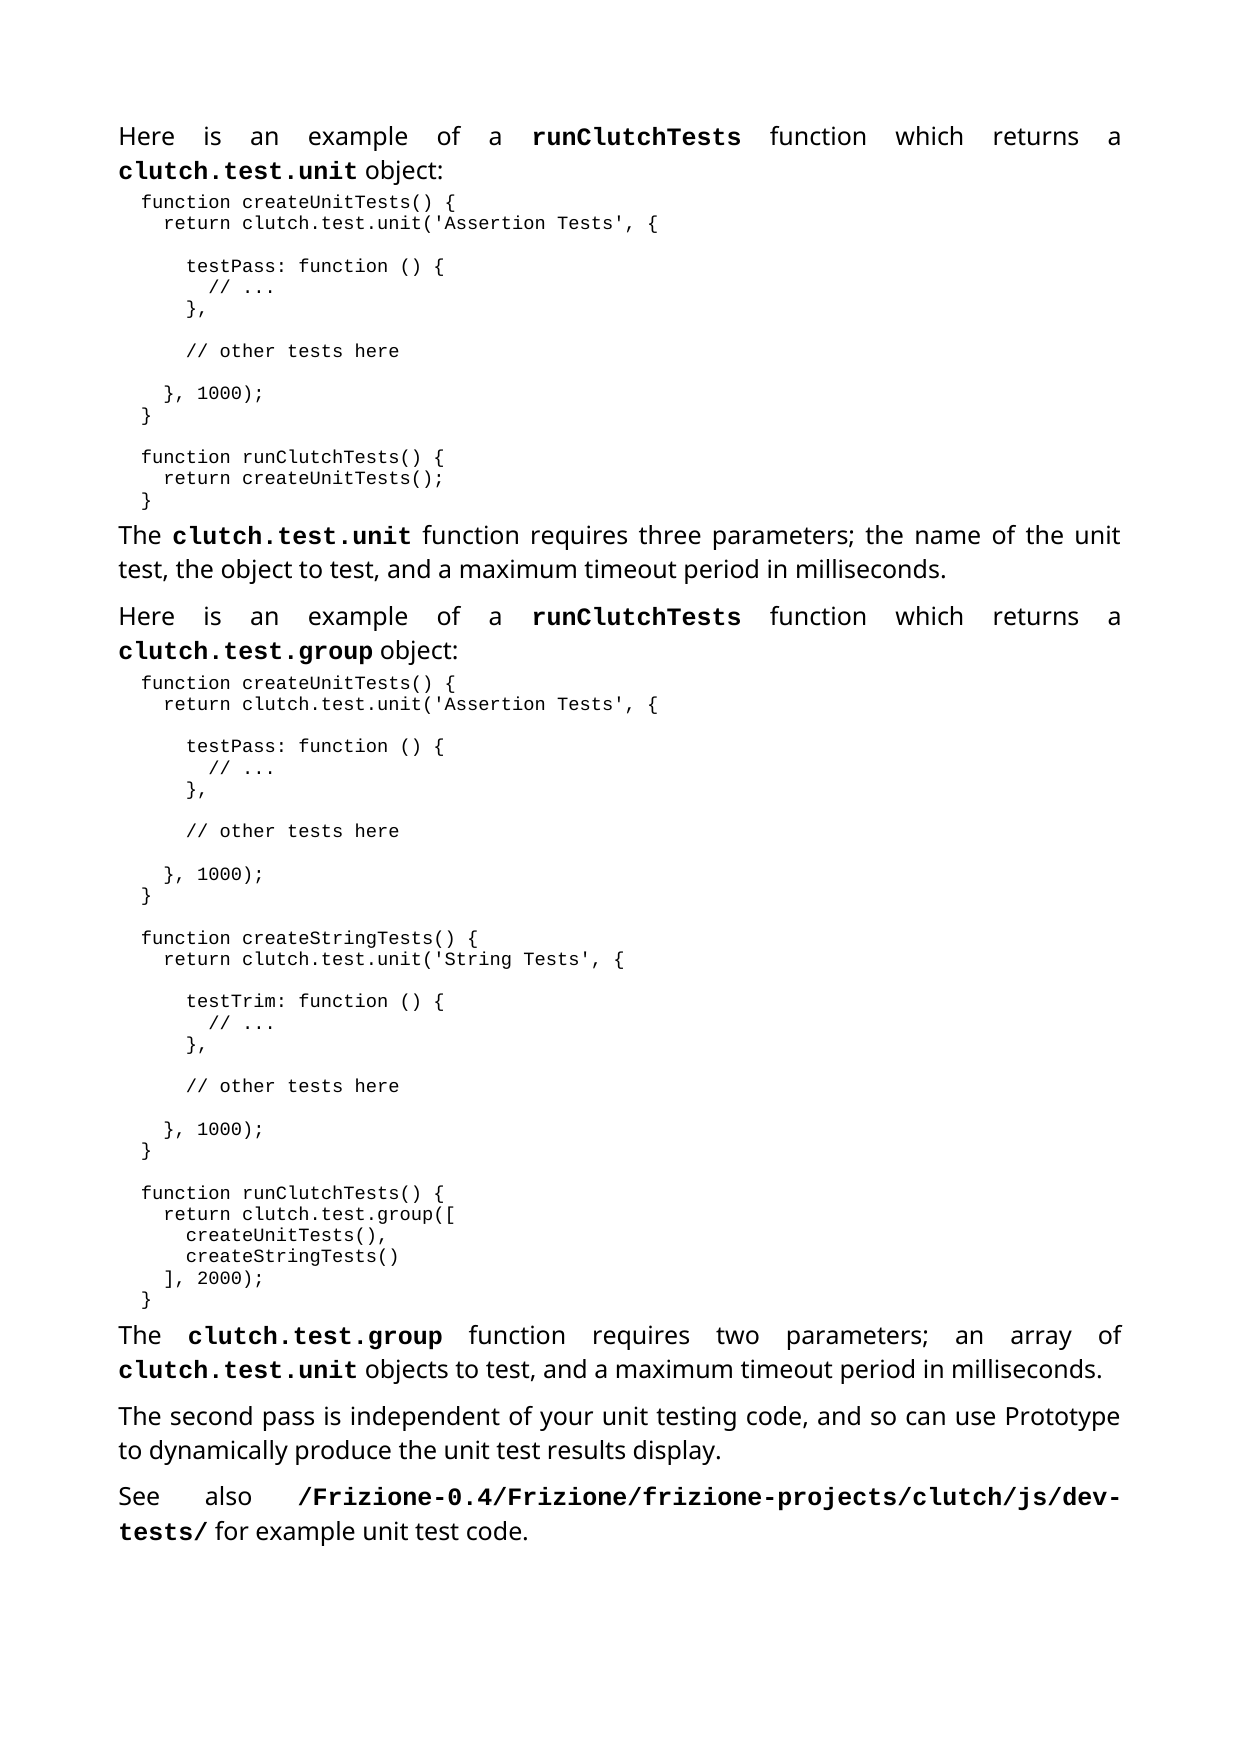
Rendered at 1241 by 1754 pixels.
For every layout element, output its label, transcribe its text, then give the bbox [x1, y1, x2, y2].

text Here is an example of a runClutchTests function which returns a clutch.test.unit object: [118, 118, 1122, 187]
text Here is an example of a runClutchTests function which returns a clutch.test.group object: [118, 599, 1122, 667]
text The second pass is independent of your unit testing code, and so can use Prototype to dynamically produce the unit test results display. [118, 1398, 1122, 1466]
text function createUnitTests() { return clutch.test.unit('Assertion Tests', { testPass: function () { // ... }, // other tests here }, 1000); } function createStringTests() { return clutch.test.unit('String Tests', { testTrim: function () { // ... }, // other tests here }, 1000); } function runClutchTests() { return clutch.test.group([ createUnitTests(), createStringTests() ], 2000); } [118, 673, 1122, 1311]
text function createUnitTests() { return clutch.test.unit('Assertion Tests', { testPass: function () { // ... }, // other tests here }, 1000); } function runClutchTests() { return createUnitTests(); } [118, 193, 1122, 512]
text The clutch.test.group function requires two parameters; an array of clutch.test.unit objects to test, and a maximum timeout period in milliseconds. [118, 1317, 1122, 1386]
text See also /Frizione-0.4/Frizione/frizione-projects/clutch/js/dev-tests/ for example unit test code. [118, 1479, 1122, 1547]
text The clutch.test.unit function requires three parameters; the name of the unit test, the object to test, and a maximum timeout period in milliseconds. [118, 518, 1122, 586]
